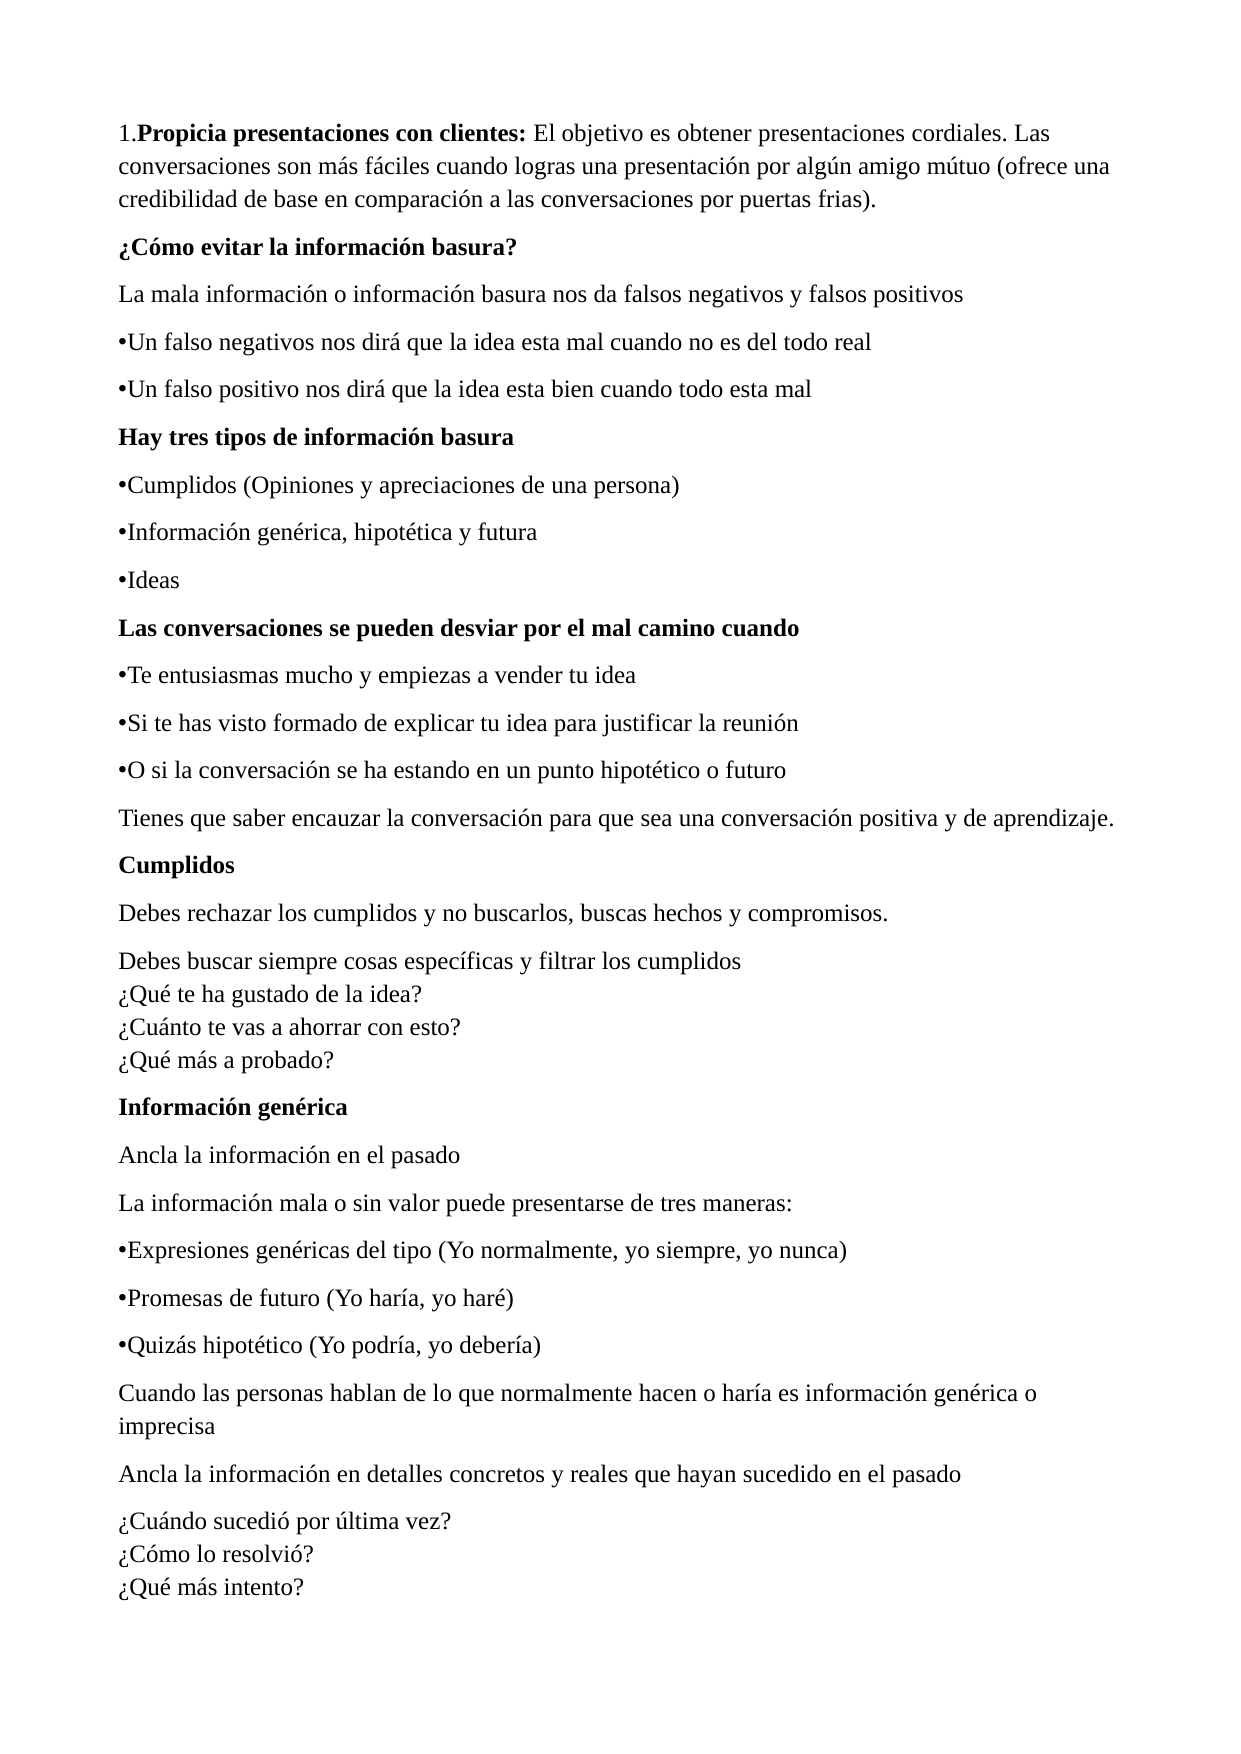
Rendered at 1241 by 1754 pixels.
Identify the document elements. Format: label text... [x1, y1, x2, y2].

list Un falso negativos nos dirá que la idea esta mal cuando no es del todo real [118, 327, 1122, 356]
list Propicia presentaciones con clientes: El objetivo es obtener presentaciones cordiales. Las conversaciones son más fáciles cuando logras una presentación por algún amigo mútuo (ofrece una credibilidad de base en comparación a las conversaciones por puertas frias). [118, 118, 1122, 213]
text Tienes que saber encauzar la conversación para que sea una conversación positiva y de aprendizaje. [118, 803, 1122, 832]
list Te entusiasmas mucho y empiezas a vender tu idea [118, 660, 1122, 689]
text Ancla la información en detalles concretos y reales que hayan sucedido en el pasado [118, 1459, 1122, 1487]
text La mala información o información basura nos da falsos negativos y falsos positivos [118, 279, 1122, 308]
text Debes buscar siempre cosas específicas y filtrar los cumplidos ¿Qué te ha gustado de la idea? ¿Cuánto te vas a ahorrar con esto? ¿Qué más a probado? [118, 946, 1122, 1074]
text La información mala o sin valor puede presentarse de tres maneras: [118, 1188, 1122, 1216]
text Cumplidos [118, 851, 1122, 879]
list Si te has visto formado de explicar tu idea para justificar la reunión [118, 708, 1122, 737]
text ¿Cómo evitar la información basura? [118, 232, 1122, 261]
text Las conversaciones se pueden desviar por el mal camino cuando [118, 613, 1122, 641]
list Información genérica, hipotética y futura [118, 517, 1122, 546]
list Ideas [118, 565, 1122, 594]
list O si la conversación se ha estando en un punto hipotético o futuro [118, 755, 1122, 784]
text Ancla la información en el pasado [118, 1140, 1122, 1169]
text Cuando las personas hablan de lo que normalmente hacen o haría es información genérica o imprecisa [118, 1378, 1122, 1440]
list Expresiones genéricas del tipo (Yo normalmente, yo siempre, yo nunca) [118, 1235, 1122, 1264]
list Un falso positivo nos dirá que la idea esta bien cuando todo esta mal [118, 374, 1122, 403]
text Hay tres tipos de información basura [118, 422, 1122, 451]
text Debes rechazar los cumplidos y no buscarlos, buscas hechos y compromisos. [118, 898, 1122, 927]
list Cumplidos (Opiniones y apreciaciones de una persona) [118, 470, 1122, 498]
list Quizás hipotético (Yo podría, yo debería) [118, 1331, 1122, 1359]
list Promesas de futuro (Yo haría, yo haré) [118, 1283, 1122, 1312]
text Información genérica [118, 1092, 1122, 1121]
text ¿Cuándo sucedió por última vez? ¿Cómo lo resolvió? ¿Qué más intento? [118, 1506, 1122, 1601]
